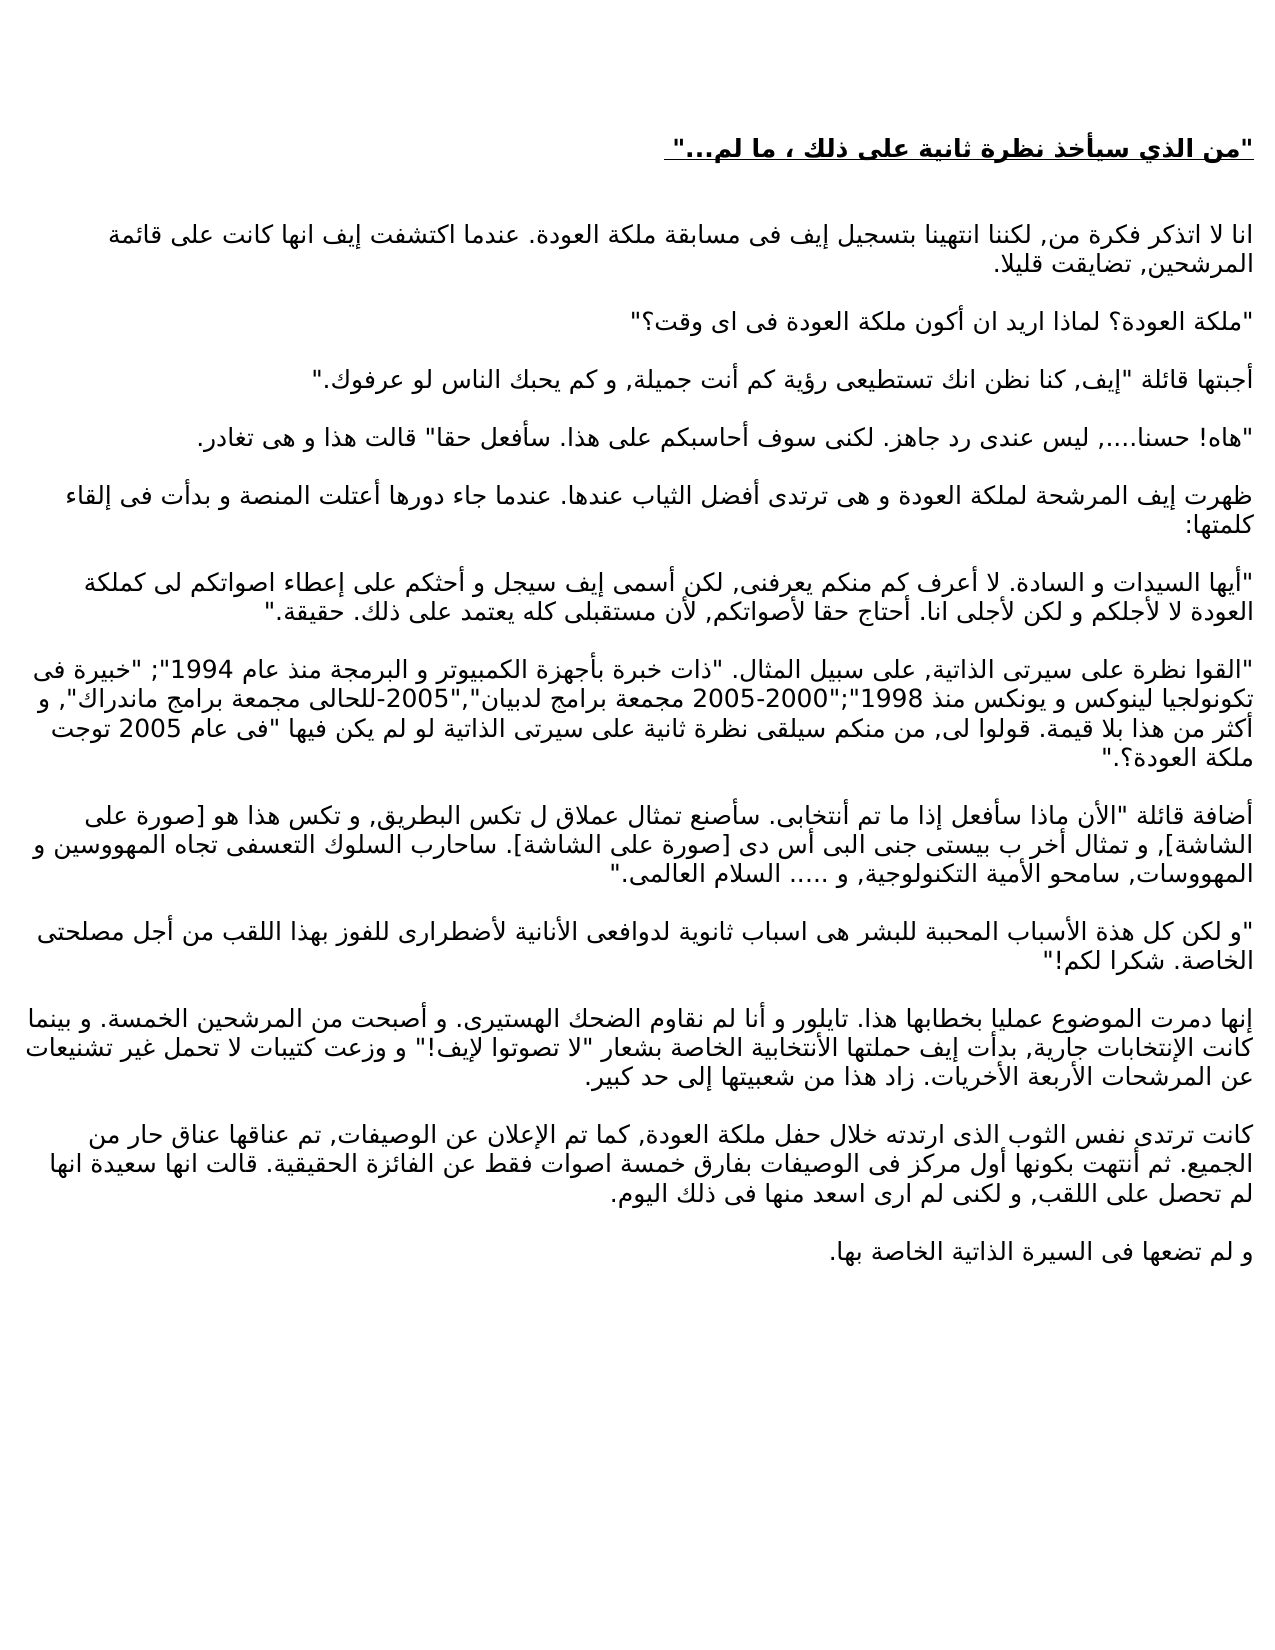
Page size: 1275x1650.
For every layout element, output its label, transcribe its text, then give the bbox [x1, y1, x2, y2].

text "من الذي سيأخذ نظرة ثانية على ذلك ، ما لم..." [25, 134, 1254, 163]
text أضافة قائلة "الأن ماذا سأفعل إذا ما تم أنتخابى. سأصنع تمثال عملاق ل تكس البطريق, و تكس هذا هو [صورة على الشاشة], و تمثال أخر ب بيستى جنى البى أس دى [صورة على الشاشة]. ساحارب السلوك التعسفى تجاه المهووسين و المهووسات, سامحو الأمية التكنولوجية, و ..... السلام العالمى." [25, 801, 1254, 888]
text انا لا اتذكر فكرة من, لكننا انتهينا بتسجيل إيف فى مسابقة ملكة العودة. عندما اكتشفت إيف انها كانت على قائمة المرشحين, تضايقت قليلا. [25, 220, 1254, 279]
text و لم تضعها فى السيرة الذاتية الخاصة بها. [25, 1237, 1254, 1266]
text "و لكن كل هذة الأسباب المحببة للبشر هى اسباب ثانوية لدوافعى الأنانية ﻷضطرارى للفوز بهذا اللقب من أجل مصلحتى الخاصة. شكرا لكم!" [25, 917, 1254, 975]
text "ملكة العودة؟ لماذا اريد ان أكون ملكة العودة فى اى وقت؟" [25, 307, 1254, 337]
text كانت ترتدى نفس الثوب الذى ارتدته خلال حفل ملكة العودة, كما تم الإعلان عن الوصيفات, تم عناقها عناق حار من الجميع. ثم أنتهت بكونها أول مركز فى الوصيفات بفارق خمسة اصوات فقط عن الفائزة الحقيقية. قالت انها سعيدة انها لم تحصل على اللقب, و لكنى لم ارى اسعد منها فى ذلك اليوم. [25, 1120, 1254, 1208]
text ظهرت إيف المرشحة لملكة العودة و هى ترتدى أفضل الثياب عندها. عندما جاء دورها أعتلت المنصة و بدأت فى إلقاء كلمتها: [25, 481, 1254, 539]
text "هاه! حسنا...., ليس عندى رد جاهز. لكنى سوف أحاسبكم على هذا. سأفعل حقا" قالت هذا و هى تغادر. [25, 423, 1254, 452]
text أجبتها قائلة "إيف, كنا نظن انك تستطيعى رؤية كم أنت جميلة, و كم يحبك الناس لو عرفوك." [25, 365, 1254, 394]
text "أيها السيدات و السادة. لا أعرف كم منكم يعرفنى, لكن أسمى إيف سيجل و أحثكم على إعطاء اصواتكم لى كملكة العودة لا ﻷجلكم و لكن لأجلى انا. أحتاج حقا لأصواتكم, لأن مستقبلى كله يعتمد على ذلك. حقيقة." [25, 568, 1254, 627]
text إنها دمرت الموضوع عمليا بخطابها هذا. تايلور و أنا لم نقاوم الضحك الهستيرى. و أصبحت من المرشحين الخمسة. و بينما كانت الإنتخابات جارية, بدأت إيف حملتها الأنتخابية الخاصة بشعار "لا تصوتوا لإيف!" و وزعت كتيبات لا تحمل غير تشنيعات عن المرشحات اﻷربعة الأخريات. زاد هذا من شعبيتها إلى حد كبير. [25, 1004, 1254, 1092]
text "القوا نظرة على سيرتى الذاتية, على سبيل المثال. "ذات خبرة بأجهزة الكمبيوتر و البرمجة منذ عام 1994"; "خبيرة فى تكونولجيا لينوكس و يونكس منذ 1998";"2000-2005 مجمعة برامج لدبيان","2005-للحالى مجمعة برامج ماندراك", و أكثر من هذا بلا قيمة. قولوا لى, من منكم سيلقى نظرة ثانية على سيرتى الذاتية لو لم يكن فيها "فى عام 2005 توجت ملكة العودة؟." [25, 655, 1254, 772]
